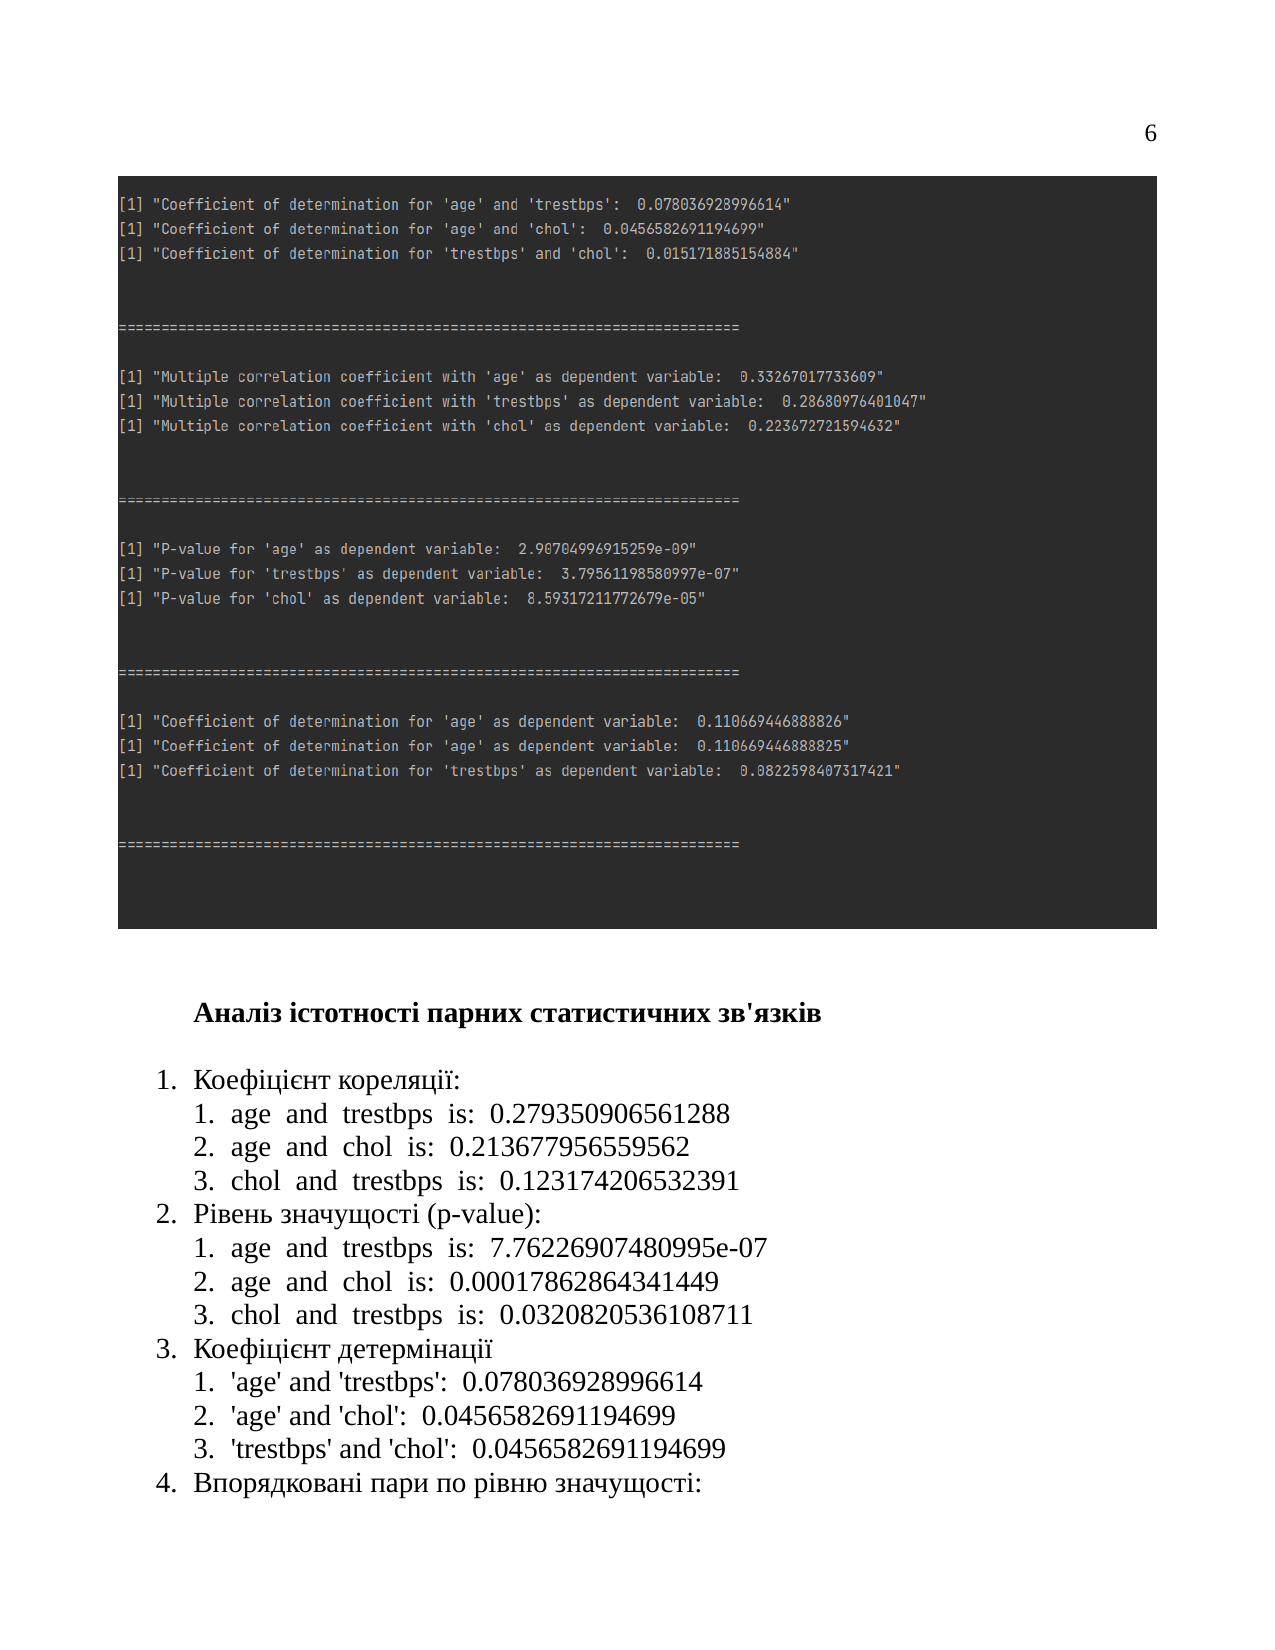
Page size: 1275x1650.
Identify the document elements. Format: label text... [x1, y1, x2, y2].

list 'age' and 'trestbps': 0.078036928996614 [193, 1364, 1157, 1398]
list Коефіцієнт кореляції: [156, 1062, 1157, 1096]
list Рівень значущості (p-value): [156, 1197, 1157, 1230]
list age and trestbps is: 7.76226907480995e-07 [193, 1230, 1157, 1264]
list 'age' and 'chol': 0.0456582691194699 [193, 1398, 1157, 1431]
text Аналіз істотності парних статистичних зв'язків [118, 995, 1157, 1029]
list 'trestbps' and 'chol': 0.0456582691194699 [193, 1431, 1157, 1465]
list Впорядковані пари по рівню значущості: [156, 1465, 1157, 1498]
list age and chol is: 0.213677956559562 [193, 1129, 1157, 1163]
list chol and trestbps is: 0.123174206532391 [193, 1163, 1157, 1197]
list chol and trestbps is: 0.0320820536108711 [193, 1297, 1157, 1331]
list age and chol is: 0.00017862864341449 [193, 1264, 1157, 1297]
list Коефіцієнт детермінації [156, 1331, 1157, 1364]
list age and trestbps is: 0.279350906561288 [193, 1096, 1157, 1129]
picture [118, 176, 1157, 929]
